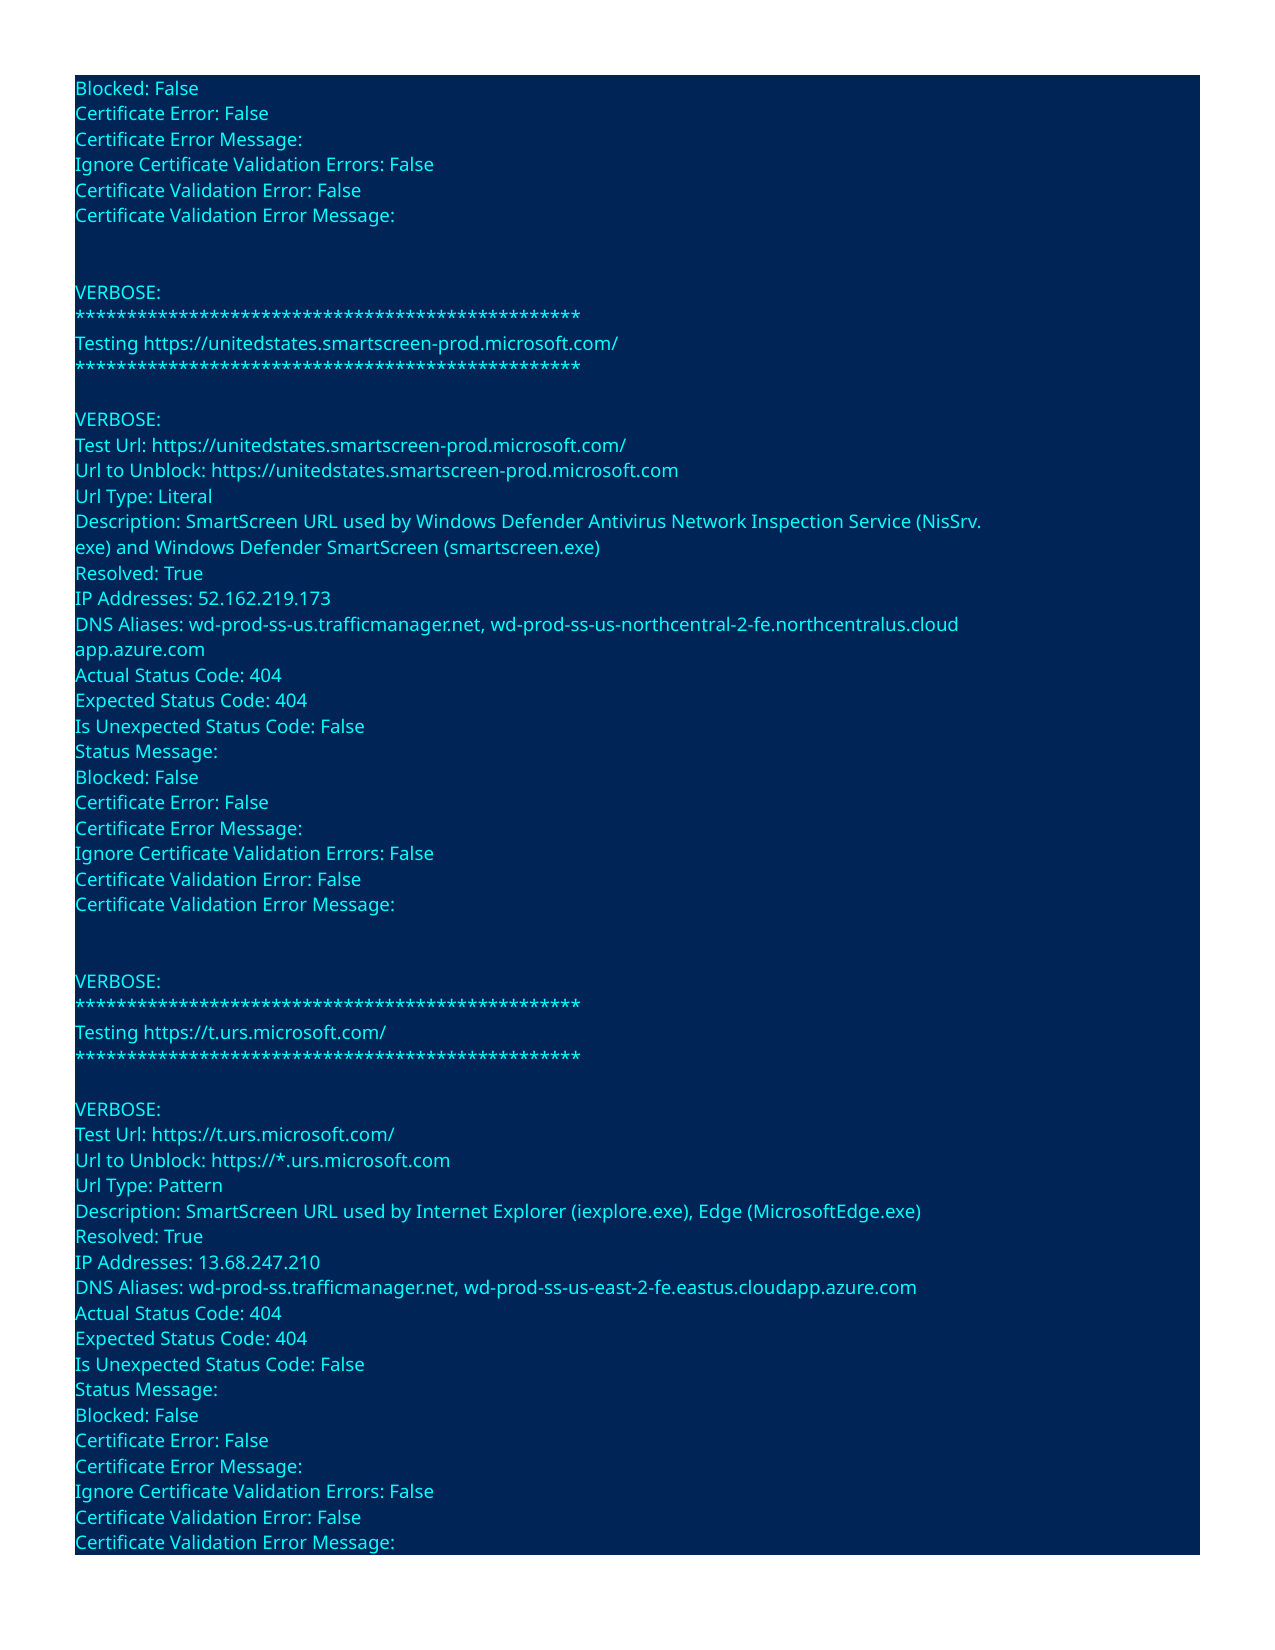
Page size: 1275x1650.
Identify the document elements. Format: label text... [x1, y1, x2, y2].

text app.azure.com [75, 636, 1200, 662]
text Expected Status Code: 404 [75, 687, 1200, 713]
text Certificate Error Message: [75, 815, 1200, 841]
text VERBOSE: [75, 968, 1200, 994]
text ************************************************* [75, 994, 1200, 1019]
text Certificate Validation Error Message: [75, 203, 1200, 228]
text ************************************************* [75, 356, 1200, 381]
text ************************************************* [75, 305, 1200, 330]
text DNS Aliases: wd-prod-ss-us.trafficmanager.net, wd-prod-ss-us-northcentral-2-fe.northcentralus.cloud [75, 611, 1200, 636]
text Blocked: False [75, 1402, 1200, 1428]
text Status Message: [75, 1377, 1200, 1402]
text ************************************************* [75, 1045, 1200, 1070]
text Url Type: Pattern [75, 1172, 1200, 1198]
text Ignore Certificate Validation Errors: False [75, 841, 1200, 866]
text exe) and Windows Defender SmartScreen (smartscreen.exe) [75, 534, 1200, 560]
text Blocked: False [75, 764, 1200, 789]
text Testing https://unitedstates.smartscreen-prod.microsoft.com/ [75, 330, 1200, 356]
text Ignore Certificate Validation Errors: False [75, 152, 1200, 177]
text Actual Status Code: 404 [75, 662, 1200, 687]
text Url to Unblock: https://unitedstates.smartscreen-prod.microsoft.com [75, 458, 1200, 483]
text Url Type: Literal [75, 483, 1200, 509]
text Certificate Validation Error: False [75, 177, 1200, 203]
text Certificate Validation Error: False [75, 866, 1200, 892]
text Actual Status Code: 404 [75, 1300, 1200, 1326]
text Certificate Error Message: [75, 126, 1200, 152]
text Blocked: False [75, 75, 1200, 101]
text Testing https://t.urs.microsoft.com/ [75, 1019, 1200, 1045]
text DNS Aliases: wd-prod-ss.trafficmanager.net, wd-prod-ss-us-east-2-fe.eastus.cloudapp.azure.com [75, 1274, 1200, 1300]
text Certificate Validation Error Message: [75, 892, 1200, 917]
text Resolved: True [75, 560, 1200, 585]
text Description: SmartScreen URL used by Internet Explorer (iexplore.exe), Edge (MicrosoftEdge.exe) [75, 1198, 1200, 1223]
text Description: SmartScreen URL used by Windows Defender Antivirus Network Inspection Service (NisSrv. [75, 509, 1200, 534]
text IP Addresses: 13.68.247.210 [75, 1249, 1200, 1274]
text Certificate Validation Error Message: [75, 1530, 1200, 1555]
text Status Message: [75, 738, 1200, 764]
text Certificate Validation Error: False [75, 1504, 1200, 1530]
text Certificate Error: False [75, 101, 1200, 126]
text VERBOSE: [75, 279, 1200, 305]
text Is Unexpected Status Code: False [75, 1351, 1200, 1377]
text IP Addresses: 52.162.219.173 [75, 585, 1200, 611]
text VERBOSE: [75, 1096, 1200, 1121]
text VERBOSE: [75, 407, 1200, 432]
text Expected Status Code: 404 [75, 1326, 1200, 1351]
text Certificate Error: False [75, 1428, 1200, 1453]
text Resolved: True [75, 1223, 1200, 1249]
text Certificate Error: False [75, 789, 1200, 815]
text Is Unexpected Status Code: False [75, 713, 1200, 738]
text Certificate Error Message: [75, 1453, 1200, 1479]
text Url to Unblock: https://*.urs.microsoft.com [75, 1147, 1200, 1172]
text Ignore Certificate Validation Errors: False [75, 1479, 1200, 1504]
text Test Url: https://unitedstates.smartscreen-prod.microsoft.com/ [75, 432, 1200, 458]
text Test Url: https://t.urs.microsoft.com/ [75, 1121, 1200, 1147]
